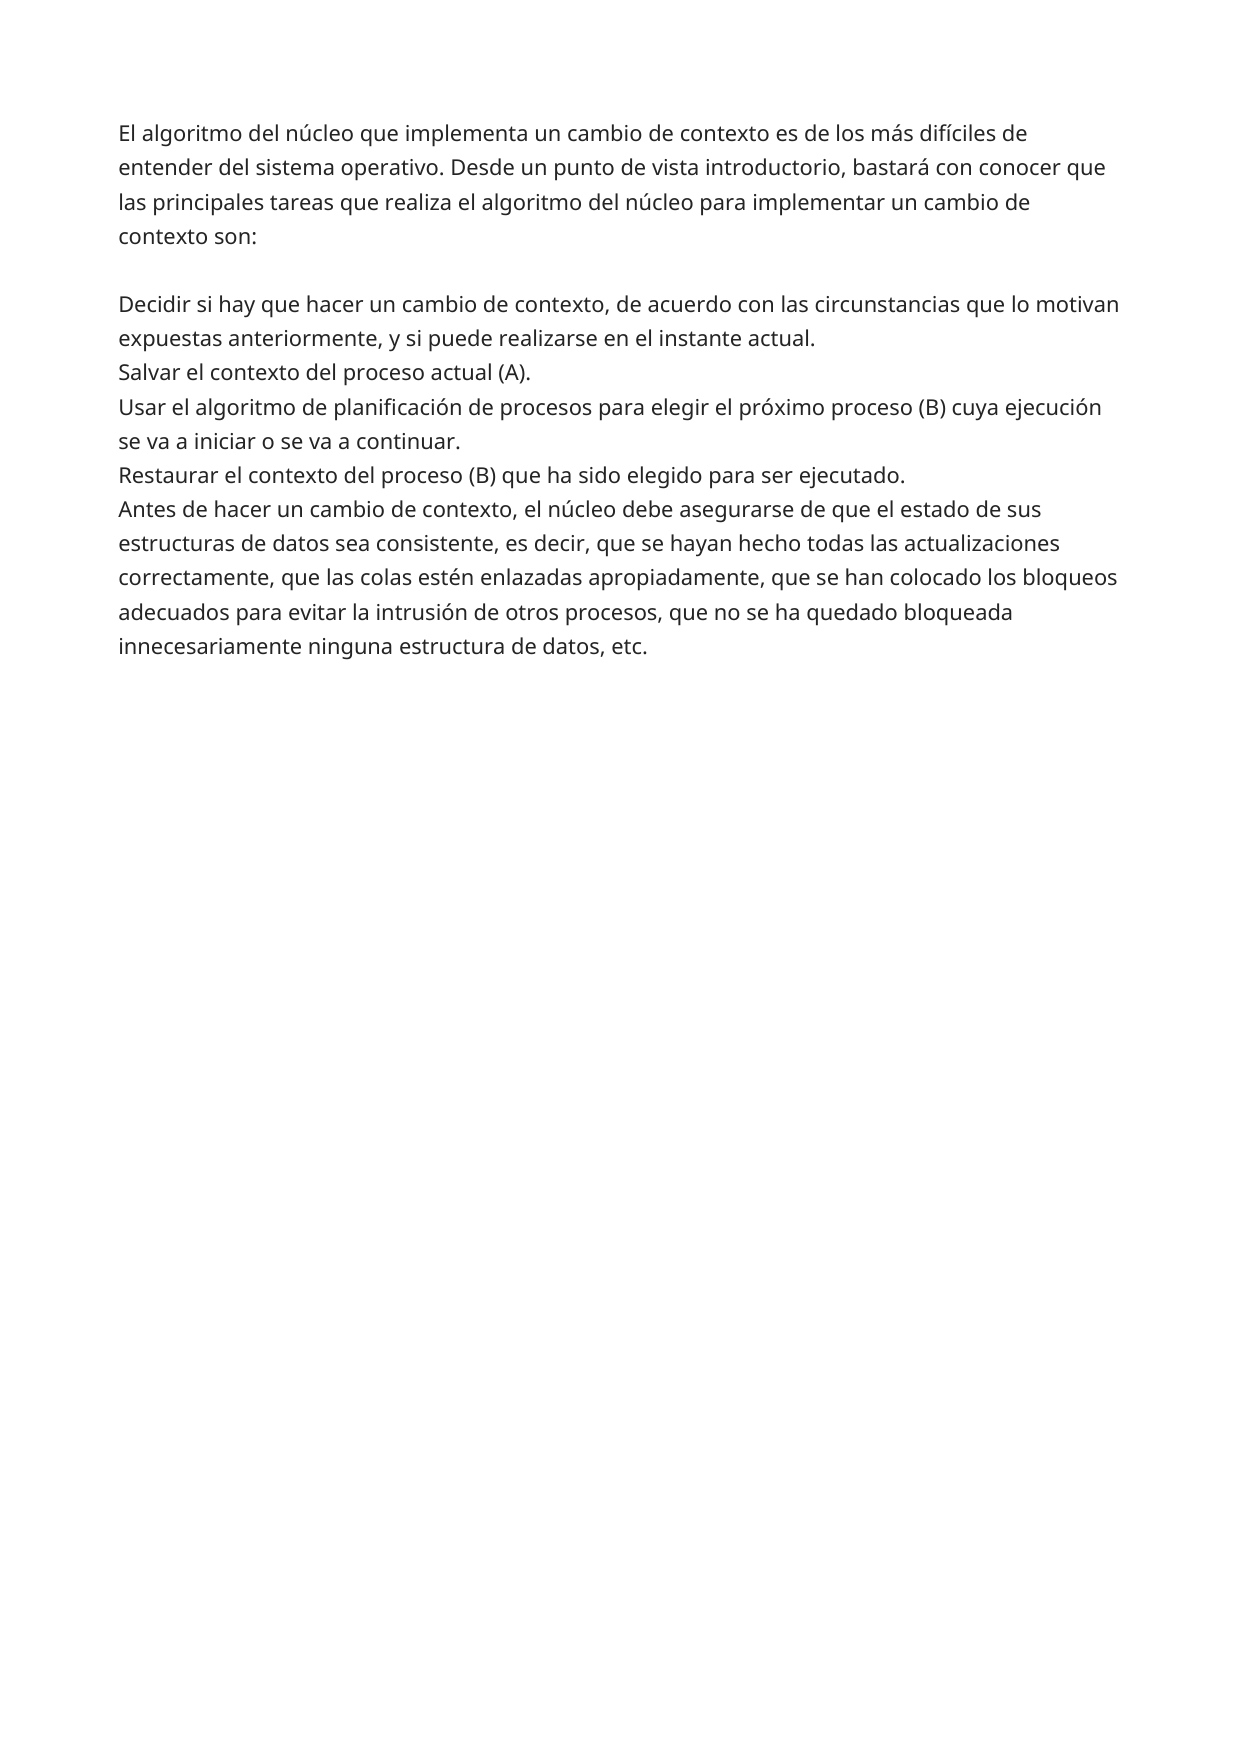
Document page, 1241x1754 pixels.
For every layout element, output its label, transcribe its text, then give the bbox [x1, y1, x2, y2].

text Restaurar el contexto del proceso (B) que ha sido elegido para ser ejecutado. [118, 460, 1122, 489]
text Salvar el contexto del proceso actual (A). [118, 357, 1122, 387]
text Antes de hacer un cambio de contexto, el núcleo debe asegurarse de que el estado de sus estructuras de datos sea consistente, es decir, que se hayan hecho todas las actualizaciones correctamente, que las colas estén enlazadas apropiadamente, que se han colocado los bloqueos adecuados para evitar la intrusión de otros procesos, que no se ha quedado bloqueada innecesariamente ninguna estructura de datos, etc. [118, 494, 1122, 660]
text El algoritmo del núcleo que implementa un cambio de contexto es de los más difíciles de entender del sistema operativo. Desde un punto de vista introductorio, bastará con conocer que las principales tareas que realiza el algoritmo del núcleo para implementar un cambio de contexto son: [118, 118, 1122, 250]
text Decidir si hay que hacer un cambio de contexto, de acuerdo con las circunstancias que lo motivan expuestas anteriormente, y si puede realizarse en el instante actual. [118, 289, 1122, 353]
text Usar el algoritmo de planificación de procesos para elegir el próximo proceso (B) cuya ejecución se va a iniciar o se va a continuar. [118, 391, 1122, 455]
